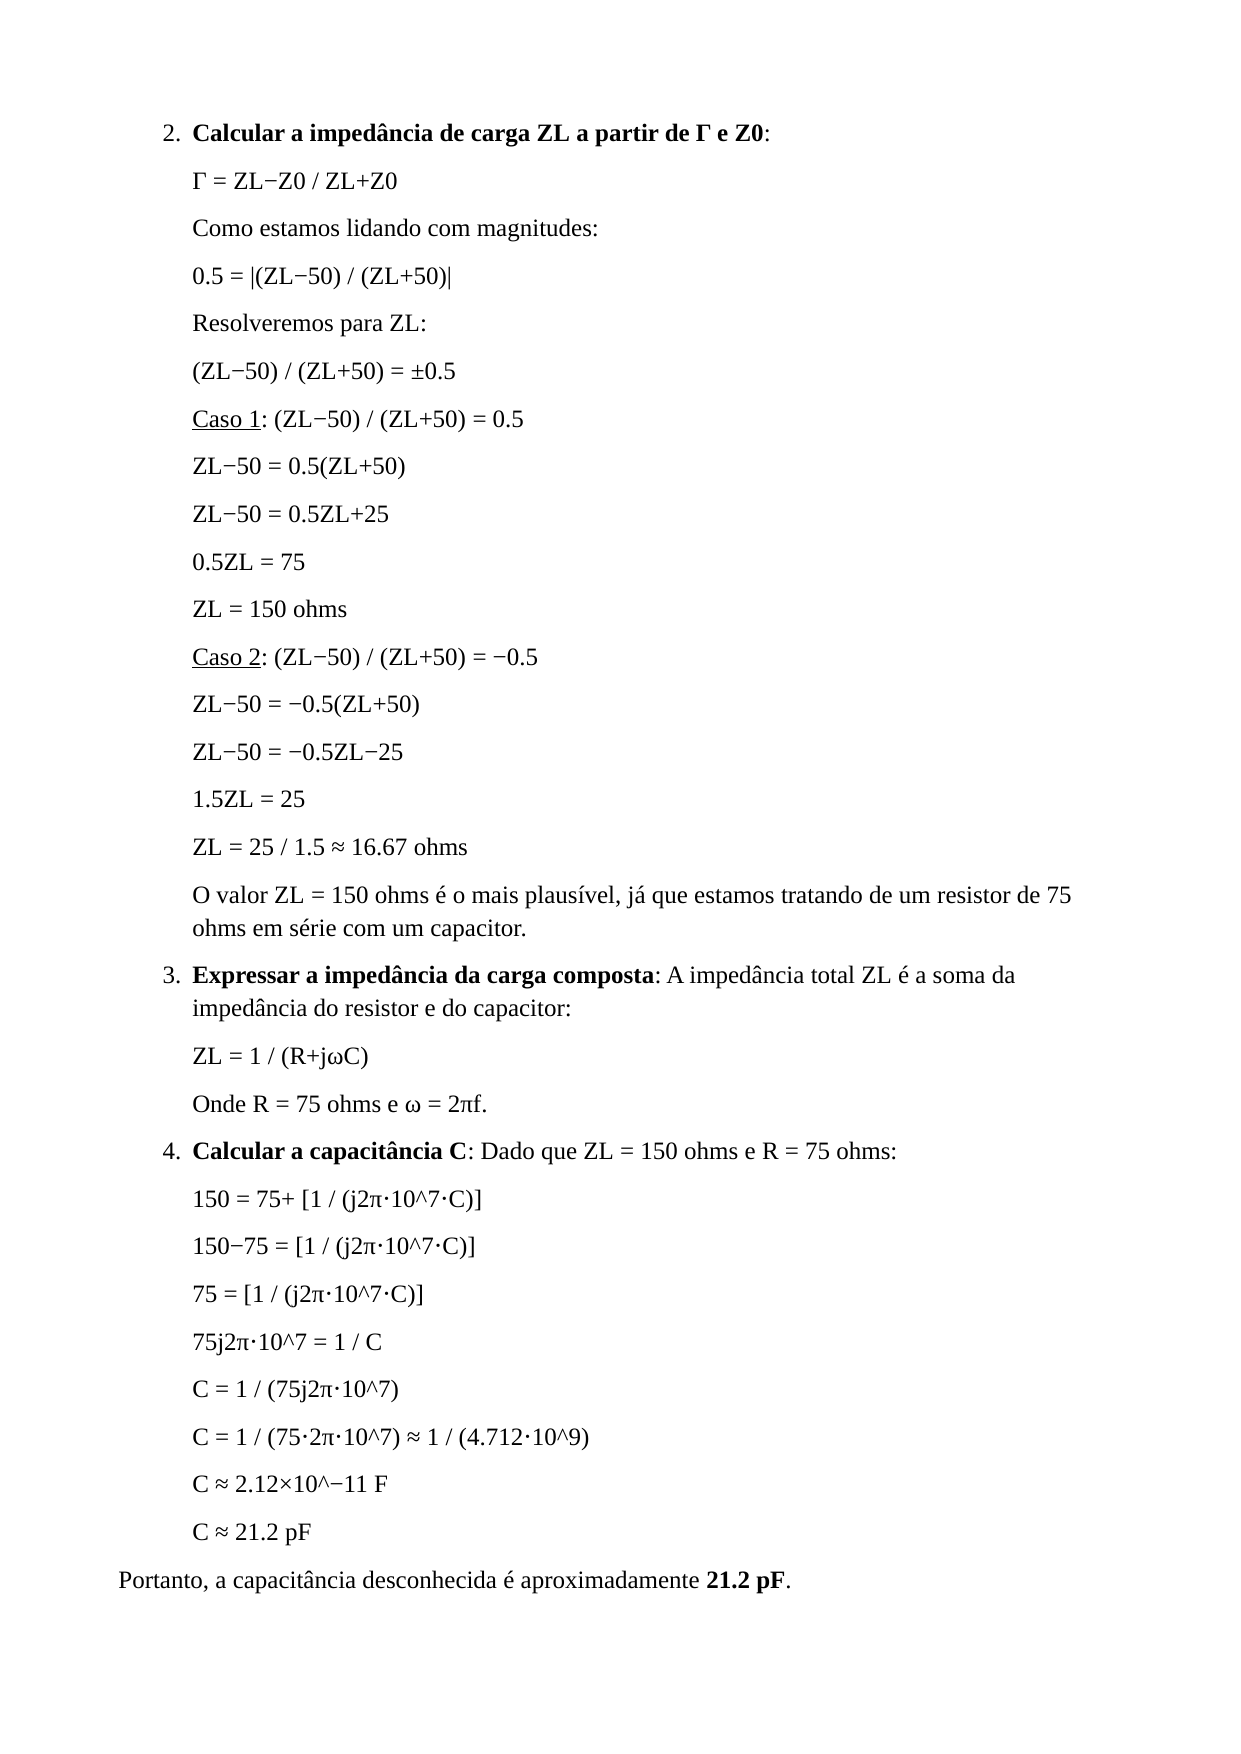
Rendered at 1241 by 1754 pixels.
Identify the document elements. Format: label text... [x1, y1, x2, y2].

list (ZL​−50)​ / (ZL​+50) = ±0.5 [162, 356, 1122, 385]
list Calcular a capacitância C: Dado que ZL​ = 150 ohms e R = 75 ohms: [162, 1136, 1122, 1165]
list ZL​−50 = 0.5ZL​+25 [162, 499, 1122, 528]
text Portanto, a capacitância desconhecida é aproximadamente 21.2 pF. [118, 1565, 1122, 1593]
list 75j2π⋅10^7 = 1 / C [162, 1327, 1122, 1355]
list Expressar a impedância da carga composta: A impedância total ZL​ é a soma da impedância do resistor e do capacitor: [162, 960, 1122, 1022]
list Calcular a impedância de carga ZL​ a partir de Γ e Z0​: [162, 118, 1122, 147]
list ZL​−50 = 0.5(ZL​+50) [162, 451, 1122, 480]
list ZL​ = 1 / (R+jωC​) [162, 1041, 1122, 1070]
list Caso 2: (ZL​−50) / (ZL​+50) ​= −0.5 [162, 642, 1122, 671]
list C ≈ 21.2 pF [162, 1517, 1122, 1546]
list ZL​−50 = −0.5ZL​−25 [162, 737, 1122, 766]
list Resolveremos para ZL​: [162, 308, 1122, 337]
list 150 = 75+ [1 / (j2π⋅10^7⋅C)​] [162, 1184, 1122, 1213]
list 1.5ZL​ = 25 [162, 784, 1122, 813]
list Γ = ZL​−Z0 / ZL​+Z0​​​ [162, 166, 1122, 194]
list Onde R = 75 ohms e ω = 2πf. [162, 1089, 1122, 1117]
list C = 1 / (75j2π⋅10^7) [162, 1374, 1122, 1403]
list 0.5 =​ |(ZL​−50) / (ZL​+50)|​​ [162, 261, 1122, 290]
list ZL​ = 150 ohms [162, 594, 1122, 623]
list 75 = [1 / (j2π⋅10^7⋅C)] [162, 1279, 1122, 1308]
list 0.5ZL​ = 75 [162, 547, 1122, 575]
list ZL​−50 = −0.5(ZL​+50) [162, 689, 1122, 718]
list Como estamos lidando com magnitudes: [162, 213, 1122, 242]
list Caso 1: (ZL​−50) / (ZL​+50) ​= 0.5 [162, 404, 1122, 432]
list C = 1 / (75⋅2π⋅10^7) ​≈ 1 / (4.712⋅10^9) [162, 1422, 1122, 1451]
list ZL​ = 25​ / 1.5 ≈ 16.67 ohms [162, 832, 1122, 861]
list 150−75 = [1 / (j2π⋅10^7⋅C)] [162, 1231, 1122, 1260]
list C ≈ 2.12×10^−11 F [162, 1469, 1122, 1498]
list O valor ZL​ = 150 ohms é o mais plausível, já que estamos tratando de um resistor de 75 ohms em série com um capacitor. [162, 880, 1122, 942]
